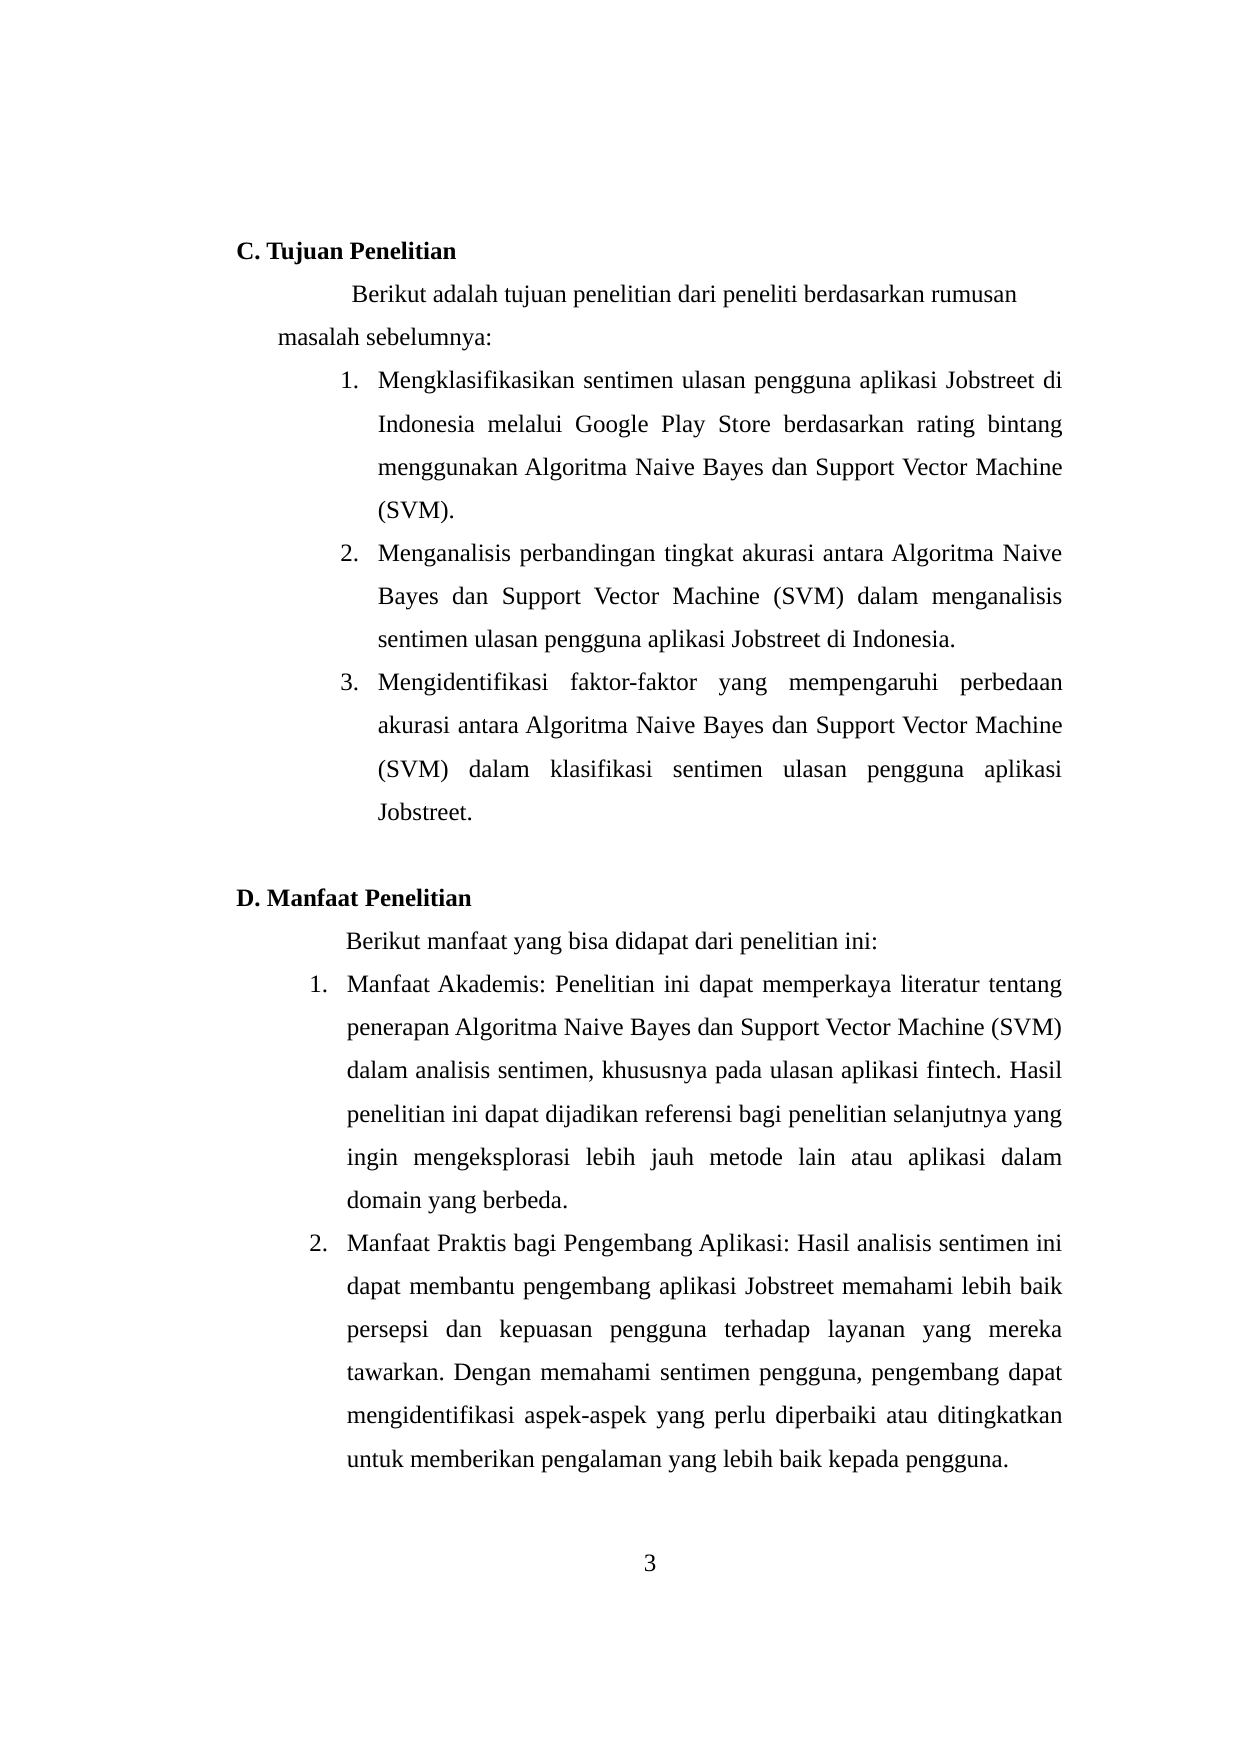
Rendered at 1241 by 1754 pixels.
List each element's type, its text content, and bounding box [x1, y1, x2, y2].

text Berikut adalah tujuan penelitian dari peneliti berdasarkan rumusan masalah sebelumnya: [278, 279, 1063, 351]
list Menganalisis perbandingan tingkat akurasi antara Algoritma Naive Bayes dan Support Vector Machine (SVM) dalam menganalisis sentimen ulasan pengguna aplikasi Jobstreet di Indonesia. [340, 538, 1063, 653]
list Manfaat Praktis bagi Pengembang Aplikasi: Hasil analisis sentimen ini dapat membantu pengembang aplikasi Jobstreet memahami lebih baik persepsi dan kepuasan pengguna terhadap layanan yang mereka tawarkan. Dengan memahami sentimen pengguna, pengembang dapat mengidentifikasi aspek-aspek yang perlu diperbaiki atau ditingkatkan untuk memberikan pengalaman yang lebih baik kepada pengguna. [309, 1228, 1063, 1472]
text Berikut manfaat yang bisa didapat dari penelitian ini: [272, 926, 1063, 955]
text D. Manfaat Penelitian [236, 883, 1063, 912]
list Mengidentifikasi faktor-faktor yang mempengaruhi perbedaan akurasi antara Algoritma Naive Bayes dan Support Vector Machine (SVM) dalam klasifikasi sentimen ulasan pengguna aplikasi Jobstreet. [340, 667, 1063, 826]
list Manfaat Akademis: Penelitian ini dapat memperkaya literatur tentang penerapan Algoritma Naive Bayes dan Support Vector Machine (SVM) dalam analisis sentimen, khususnya pada ulasan aplikasi fintech. Hasil penelitian ini dapat dijadikan referensi bagi penelitian selanjutnya yang ingin mengeksplorasi lebih jauh metode lain atau aplikasi dalam domain yang berbeda. [309, 969, 1063, 1214]
text C. Tujuan Penelitian [236, 236, 1063, 265]
list Mengklasifikasikan sentimen ulasan pengguna aplikasi Jobstreet di Indonesia melalui Google Play Store berdasarkan rating bintang menggunakan Algoritma Naive Bayes dan Support Vector Machine (SVM). [340, 366, 1063, 524]
